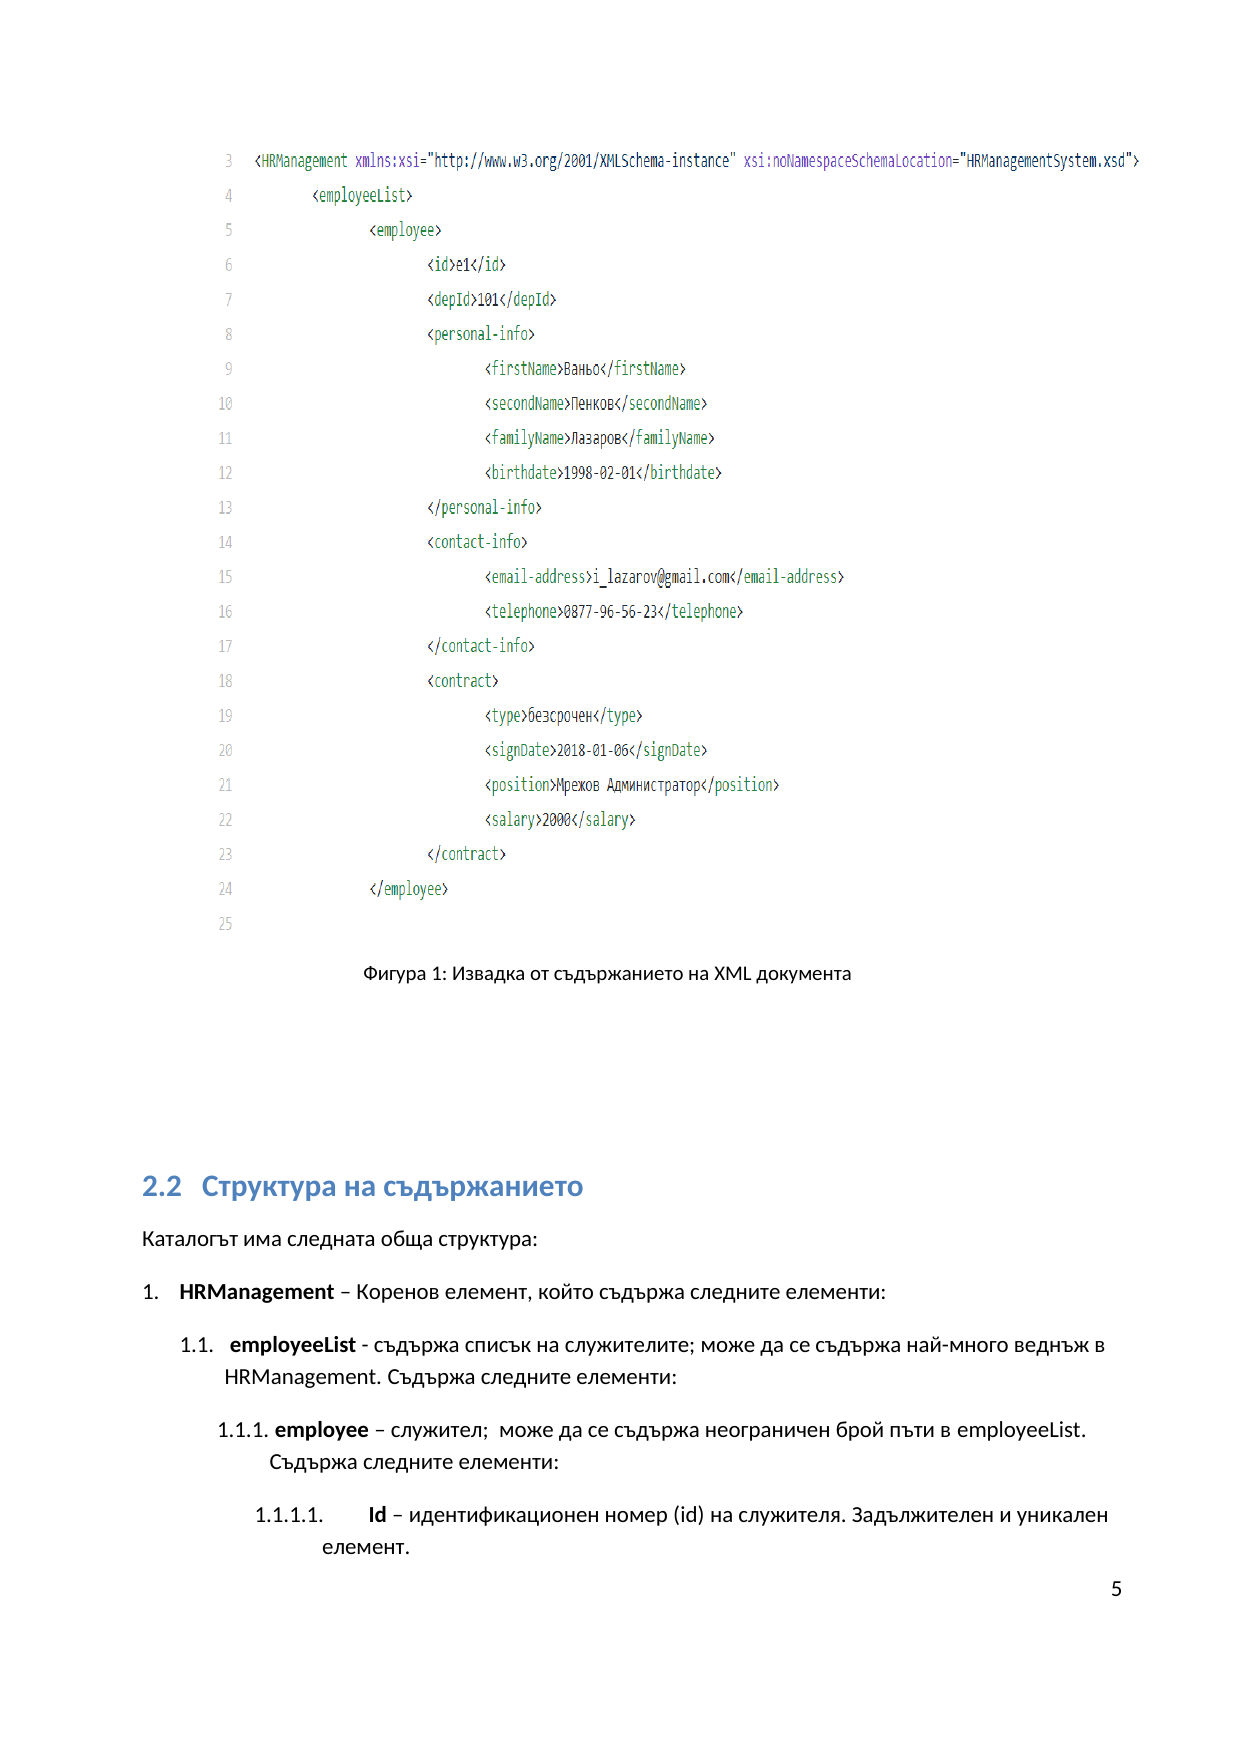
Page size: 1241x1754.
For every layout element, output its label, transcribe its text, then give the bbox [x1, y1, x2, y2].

picture [202, 150, 1182, 936]
text Каталогът има следната обща структура: [142, 1224, 1122, 1252]
list employeeList - съдържа списък на служителите; може да се съдържа най-много веднъж в HRManagement. Съдържа следните елементи: [179, 1330, 1122, 1390]
text Фигура 1: Извадка от съдържанието на XML документа [363, 961, 1122, 986]
list Id – идентификационен номер (id) на служителя. Задължителен и уникален елемент. [254, 1500, 1122, 1560]
subtitle Структура на съдържанието [142, 1169, 1122, 1203]
list employee – служител; може да се съдържа неограничен брой пъти в employeeList. Съдържа следните елементи: [217, 1415, 1122, 1475]
list HRManagement – Коренов елемент, който съдържа следните елементи: [142, 1277, 1122, 1305]
